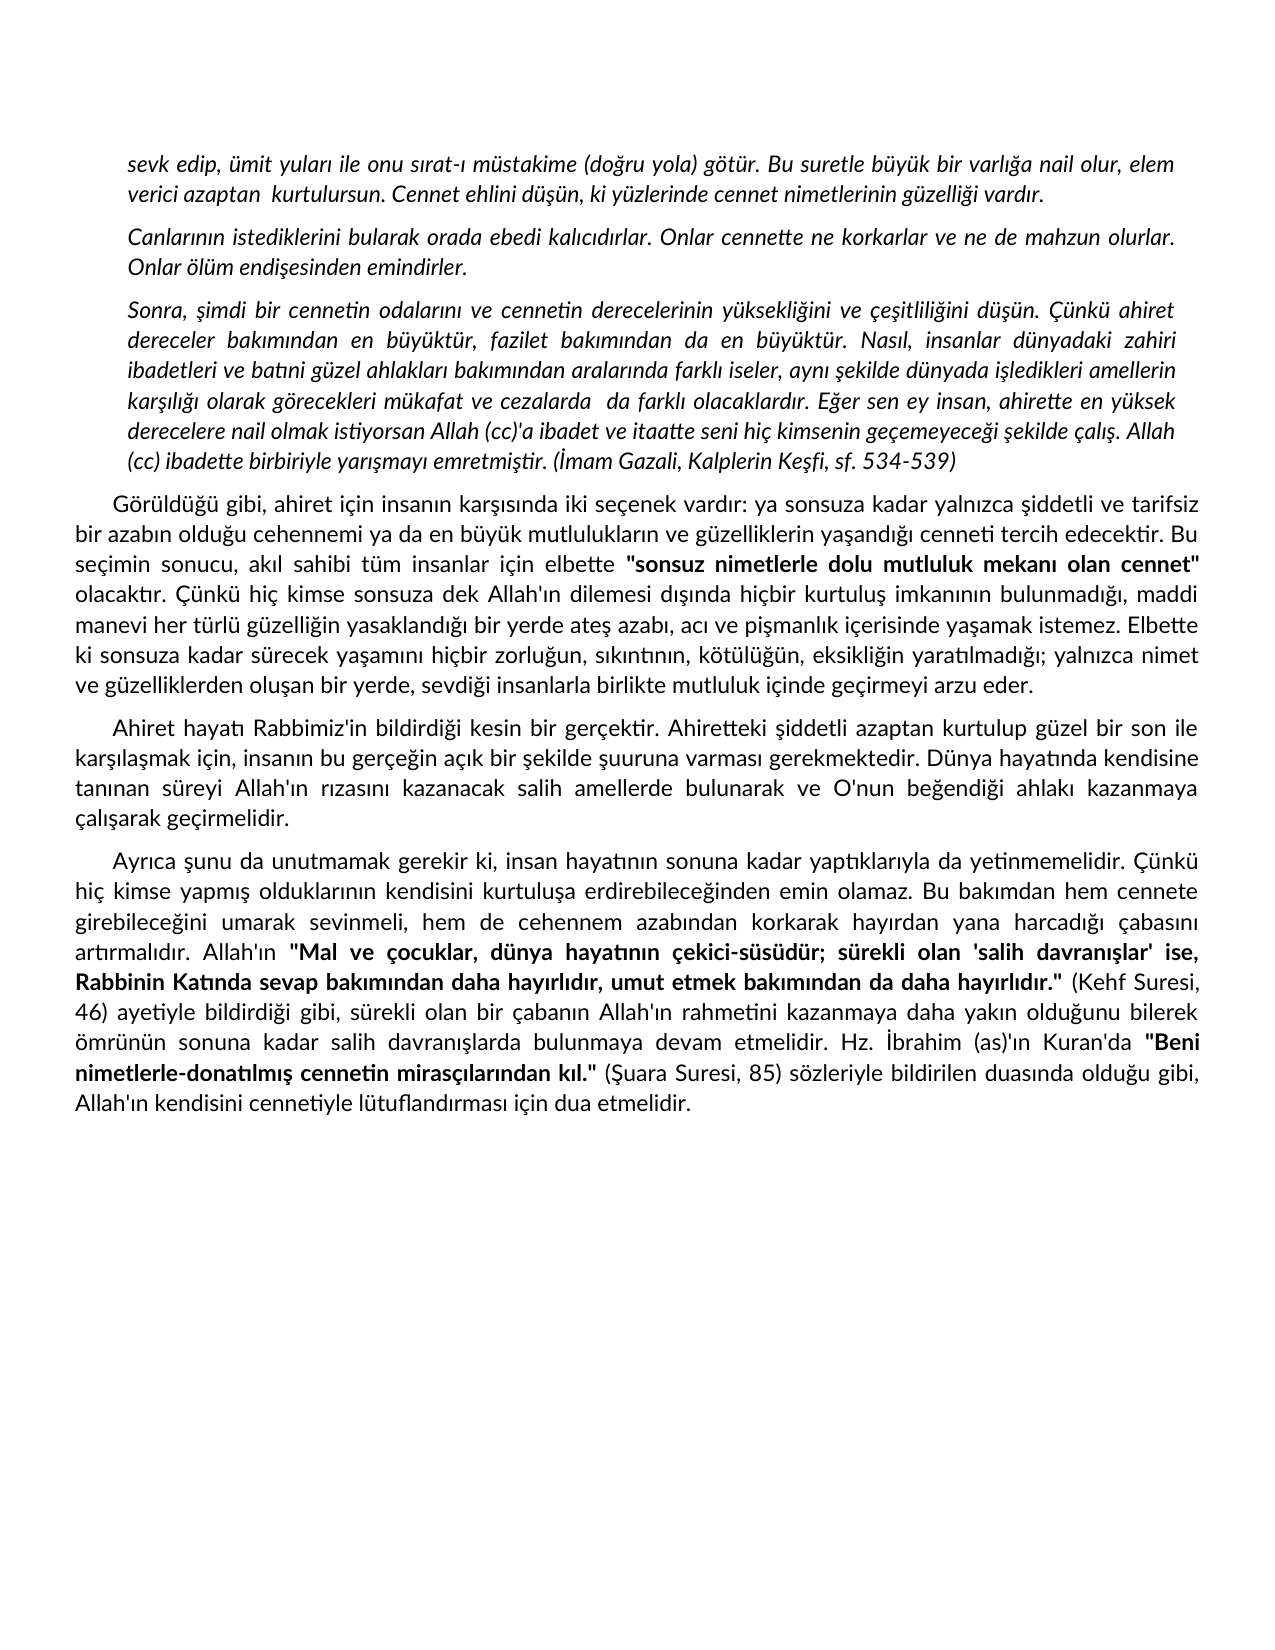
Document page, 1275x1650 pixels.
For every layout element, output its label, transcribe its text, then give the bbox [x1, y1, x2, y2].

text Ayrıca şunu da unutmamak gerekir ki, insan hayatının sonuna kadar yaptıklarıyla da yetinmemelidir. Çünkü hiç kimse yapmış olduklarının kendisini kurtuluşa erdirebileceğinden emin olamaz. Bu bakımdan hem cennete girebileceğini umarak sevinmeli, hem de cehennem azabından korkarak hayırdan yana harcadığı çabasını artırmalıdır. Allah'ın "Mal ve çocuklar, dünya hayatının çekici-süsüdür; sürekli olan 'salih davranışlar' ise, Rabbinin Katında sevap bakımından daha hayırlıdır, umut etmek bakımından da daha hayırlıdır." (Kehf Suresi, 46) ayetiyle bildirdiği gibi, sürekli olan bir çabanın Allah'ın rahmetini kazanmaya daha yakın olduğunu bilerek ömrünün sonuna kadar salih davranışlarda bulunmaya devam etmelidir. Hz. İbrahim (as)'ın Kuran'da "Beni nimetlerle-donatılmış cennetin mirasçılarından kıl." (Şuara Suresi, 85) sözleriyle bildirilen duasında olduğu gibi, Allah'ın kendisini cennetiyle lütuflandırması için dua etmelidir. [75, 847, 1200, 1116]
text Ahiret hayatı Rabbimiz'in bildirdiği kesin bir gerçektir. Ahiretteki şiddetli azaptan kurtulup güzel bir son ile karşılaşmak için, insanın bu gerçeğin açık bir şekilde şuuruna varması gerekmektedir. Dünya hayatında kendisine tanınan süreyi Allah'ın rızasını kazanacak salih amellerde bulunarak ve O'nun beğendiği ahlakı kazanmaya çalışarak geçirmelidir. [75, 713, 1200, 832]
text Sonra, şimdi bir cennetin odalarını ve cennetin derecelerinin yüksekliğini ve çeşitliliğini düşün. Çünkü ahiret dereceler bakımından en büyüktür, fazilet bakımından da en büyüktür. Nasıl, insanlar dünyadaki zahiri ibadetleri ve batıni güzel ahlakları bakımından aralarında farklı iseler, aynı şekilde dünyada işledikleri amellerin karşılığı olarak görecekleri mükafat ve cezalarda da farklı olacaklardır. Eğer sen ey insan, ahirette en yüksek derecelere nail olmak istiyorsan Allah (cc)'a ibadet ve itaatte seni hiç kimsenin geçemeyeceği şekilde çalış. Allah (cc) ibadette birbiriyle yarışmayı emretmiştir. (İmam Gazali, Kalplerin Keşfi, sf. 534-539) [127, 296, 1177, 474]
text Görüldüğü gibi, ahiret için insanın karşısında iki seçenek vardır: ya sonsuza kadar yalnızca şiddetli ve tarifsiz bir azabın olduğu cehennemi ya da en büyük mutlulukların ve güzelliklerin yaşandığı cenneti tercih edecektir. Bu seçimin sonucu, akıl sahibi tüm insanlar için elbette "sonsuz nimetlerle dolu mutluluk mekanı olan cennet" olacaktır. Çünkü hiç kimse sonsuza dek Allah'ın dilemesi dışında hiçbir kurtuluş imkanının bulunmadığı, maddi manevi her türlü güzelliğin yasaklandığı bir yerde ateş azabı, acı ve pişmanlık içerisinde yaşamak istemez. Elbette ki sonsuza kadar sürecek yaşamını hiçbir zorluğun, sıkıntının, kötülüğün, eksikliğin yaratılmadığı; yalnızca nimet ve güzelliklerden oluşan bir yerde, sevdiği insanlarla birlikte mutluluk içinde geçirmeyi arzu eder. [75, 489, 1200, 698]
text sevk edip, ümit yuları ile onu sırat-ı müstakime (doğru yola) götür. Bu suretle büyük bir varlığa nail olur, elem verici azaptan kurtulursun. Cennet ehlini düşün, ki yüzlerinde cennet nimetlerinin güzelliği vardır. [127, 150, 1177, 208]
text Canlarının istediklerini bularak orada ebedi kalıcıdırlar. Onlar cennette ne korkarlar ve ne de mahzun olurlar. Onlar ölüm endişesinden emindirler. [127, 223, 1177, 281]
